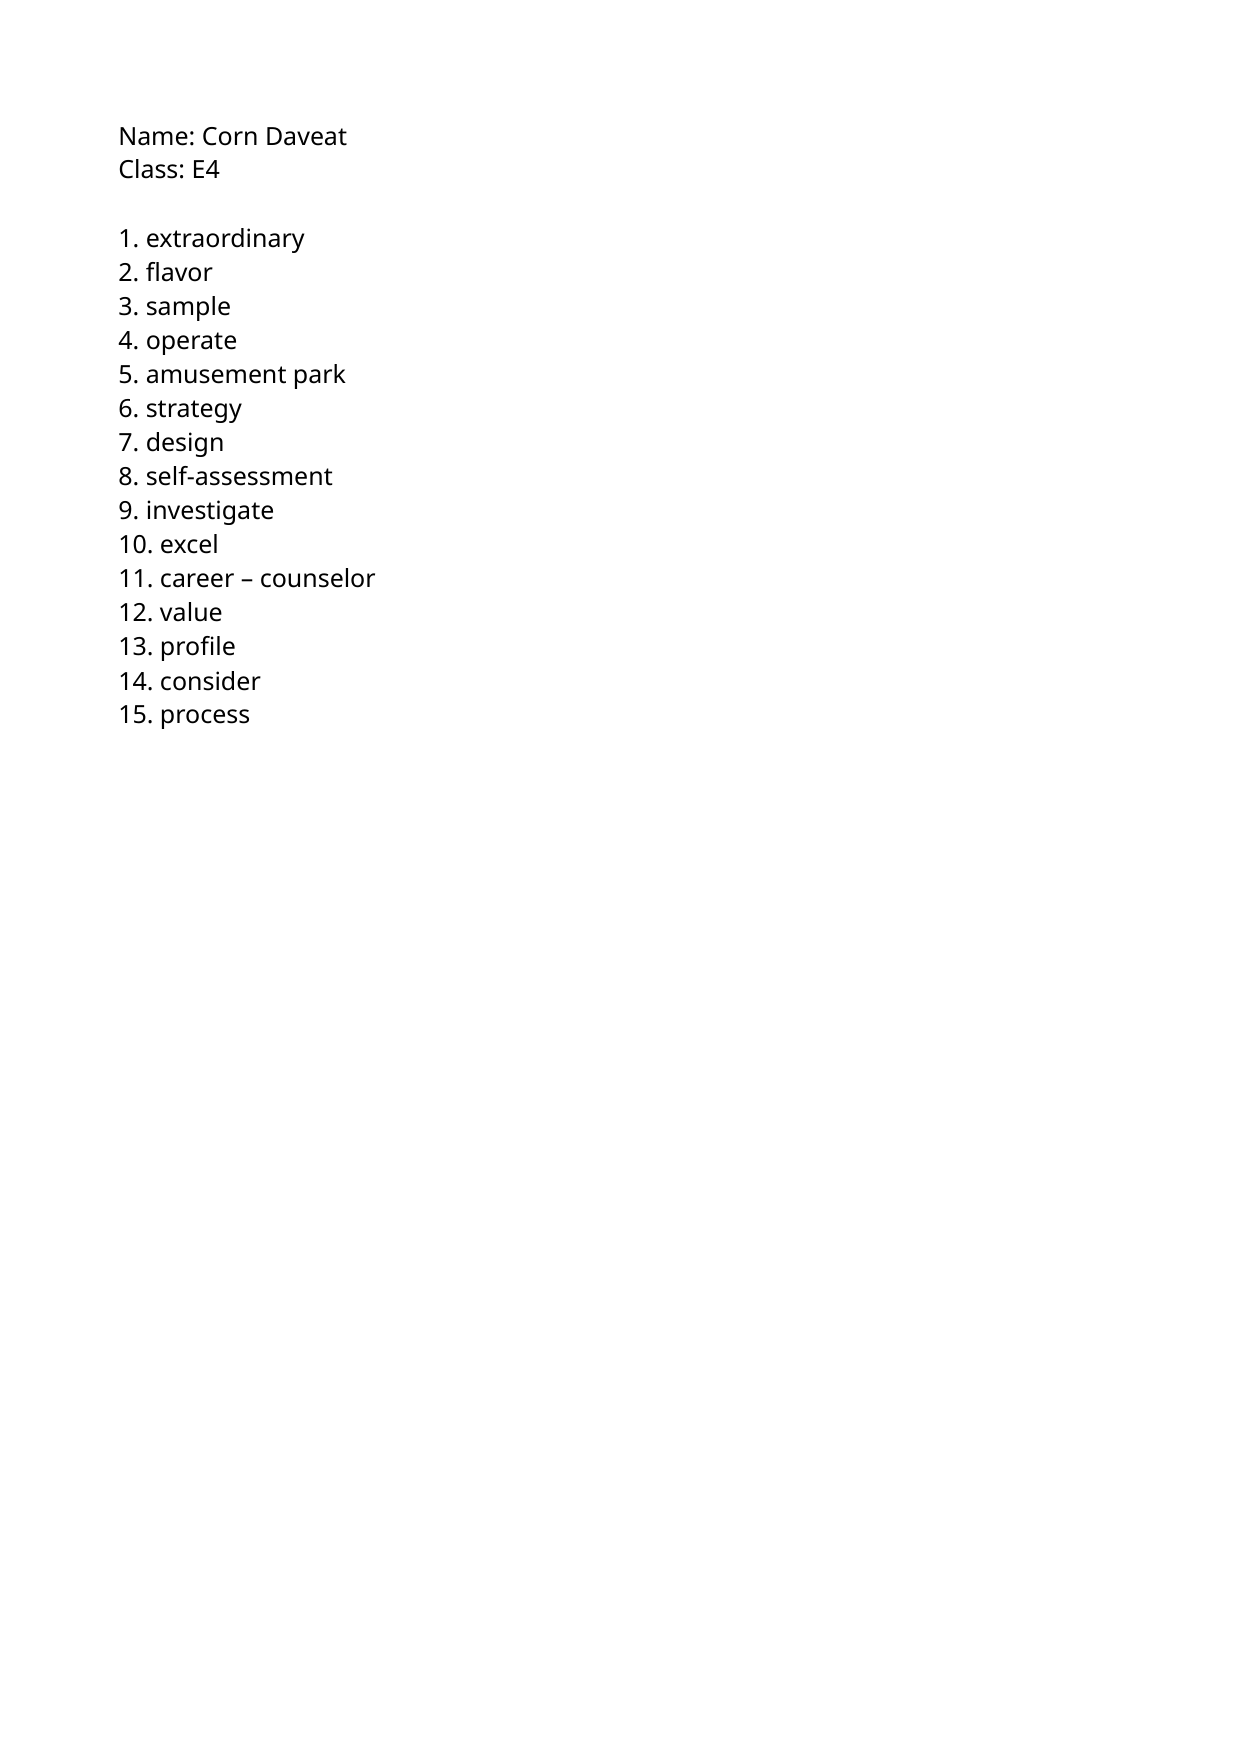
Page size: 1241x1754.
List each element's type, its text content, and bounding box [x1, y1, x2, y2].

text 1. extraordinary [118, 220, 1122, 254]
text 14. consider [118, 663, 1122, 697]
text 4. operate [118, 322, 1122, 357]
text 10. excel [118, 527, 1122, 561]
text 5. amusement park [118, 357, 1122, 391]
text 9. investigate [118, 493, 1122, 527]
text 11. career – counselor [118, 561, 1122, 595]
text 2. flavor [118, 254, 1122, 288]
text Name: Corn Daveat [118, 118, 1122, 152]
text 8. self-assessment [118, 459, 1122, 493]
text 3. sample [118, 288, 1122, 322]
text 13. profile [118, 629, 1122, 663]
text 12. value [118, 595, 1122, 629]
text 6. strategy [118, 391, 1122, 425]
text 15. process [118, 697, 1122, 731]
text 7. design [118, 425, 1122, 459]
text Class: E4 [118, 152, 1122, 186]
